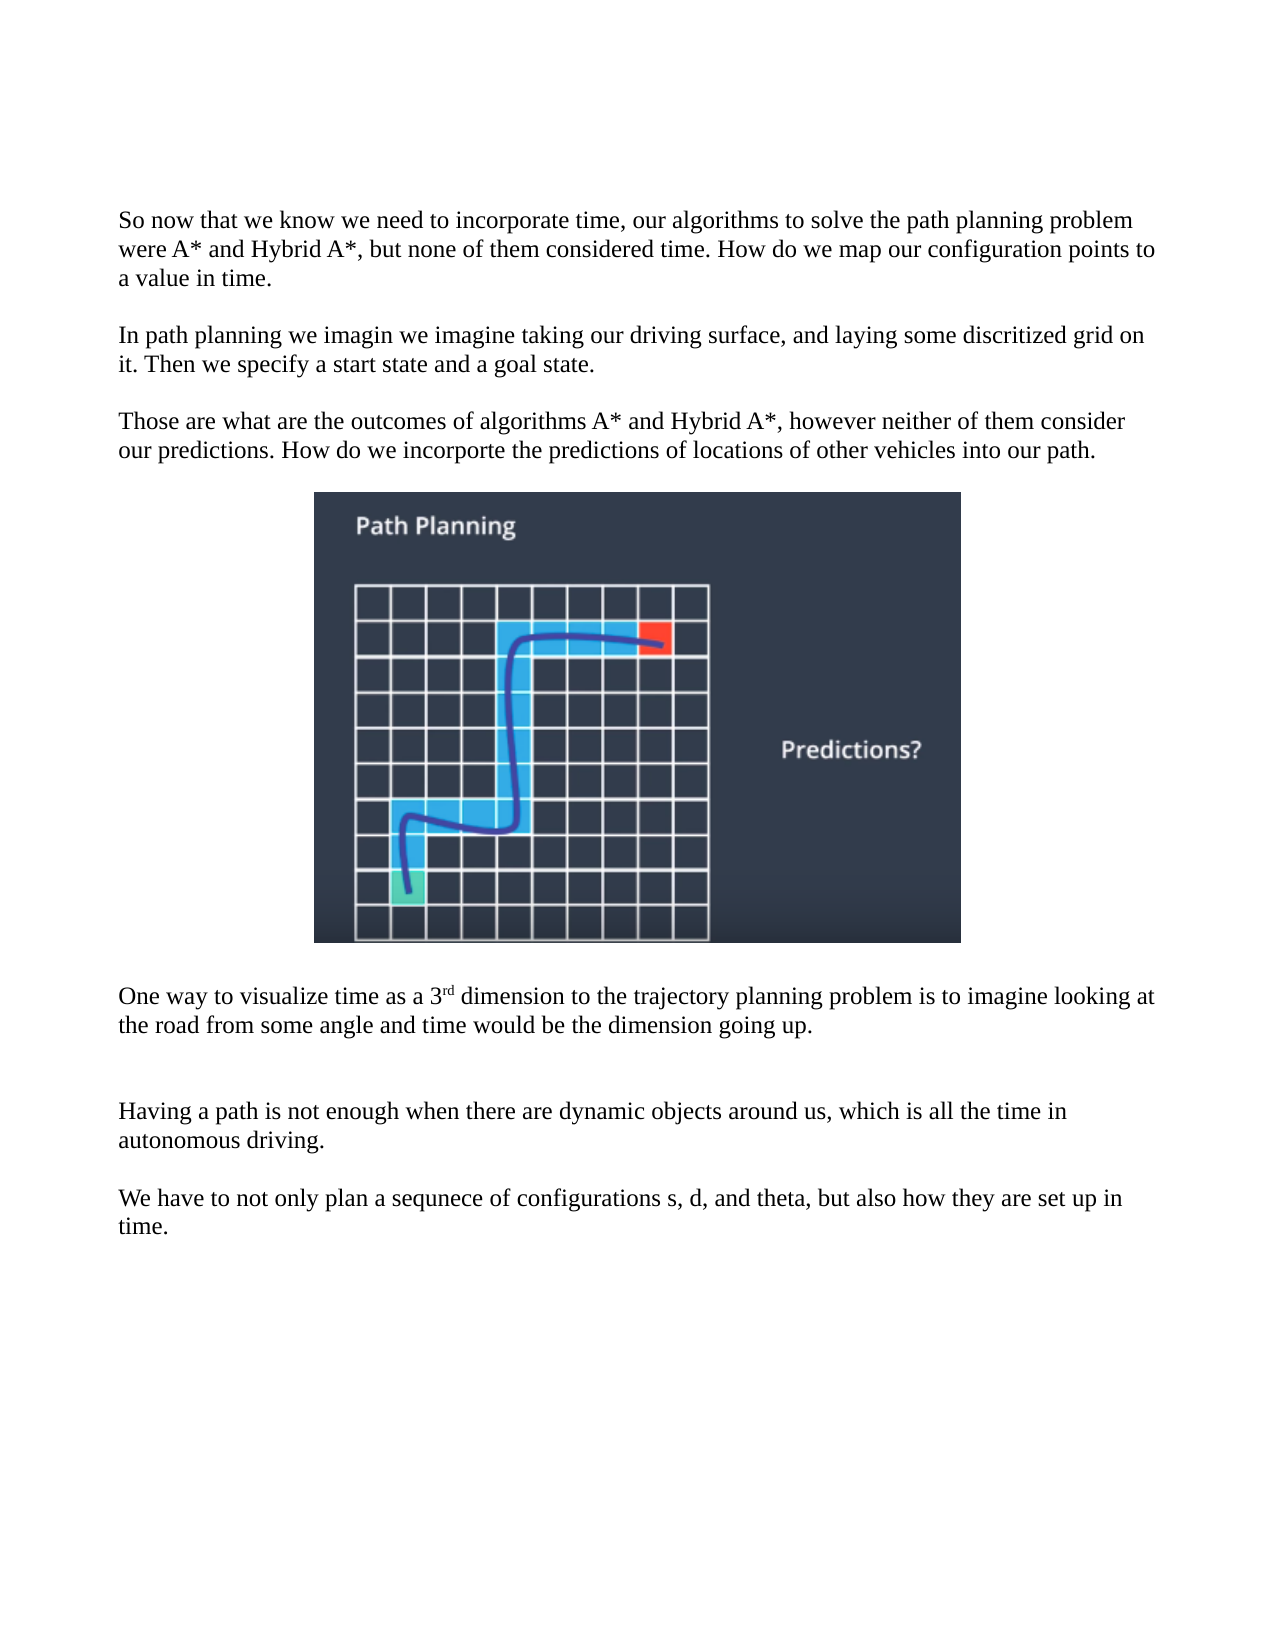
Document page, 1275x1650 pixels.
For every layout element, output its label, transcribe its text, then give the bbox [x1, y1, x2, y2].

picture [314, 492, 961, 943]
text We have to not only plan a sequnece of configurations s, d, and theta, but also how they are set up in time. [118, 1183, 1157, 1240]
text One way to visualize time as a 3rd dimension to the trajectory planning problem is to imagine looking at the road from some angle and time would be the dimension going up. [118, 981, 1157, 1039]
text So now that we know we need to incorporate time, our algorithms to solve the path planning problem were A* and Hybrid A*, but none of them considered time. How do we map our configuration points to a value in time. [118, 205, 1157, 291]
text Those are what are the outcomes of algorithms A* and Hybrid A*, however neither of them consider our predictions. How do we incorporte the predictions of locations of other vehicles into our path. [118, 406, 1157, 464]
text In path planning we imagin we imagine taking our driving surface, and laying some discritized grid on it. Then we specify a start state and a goal state. [118, 320, 1157, 378]
text Having a path is not enough when there are dynamic objects around us, which is all the time in autonomous driving. [118, 1096, 1157, 1154]
